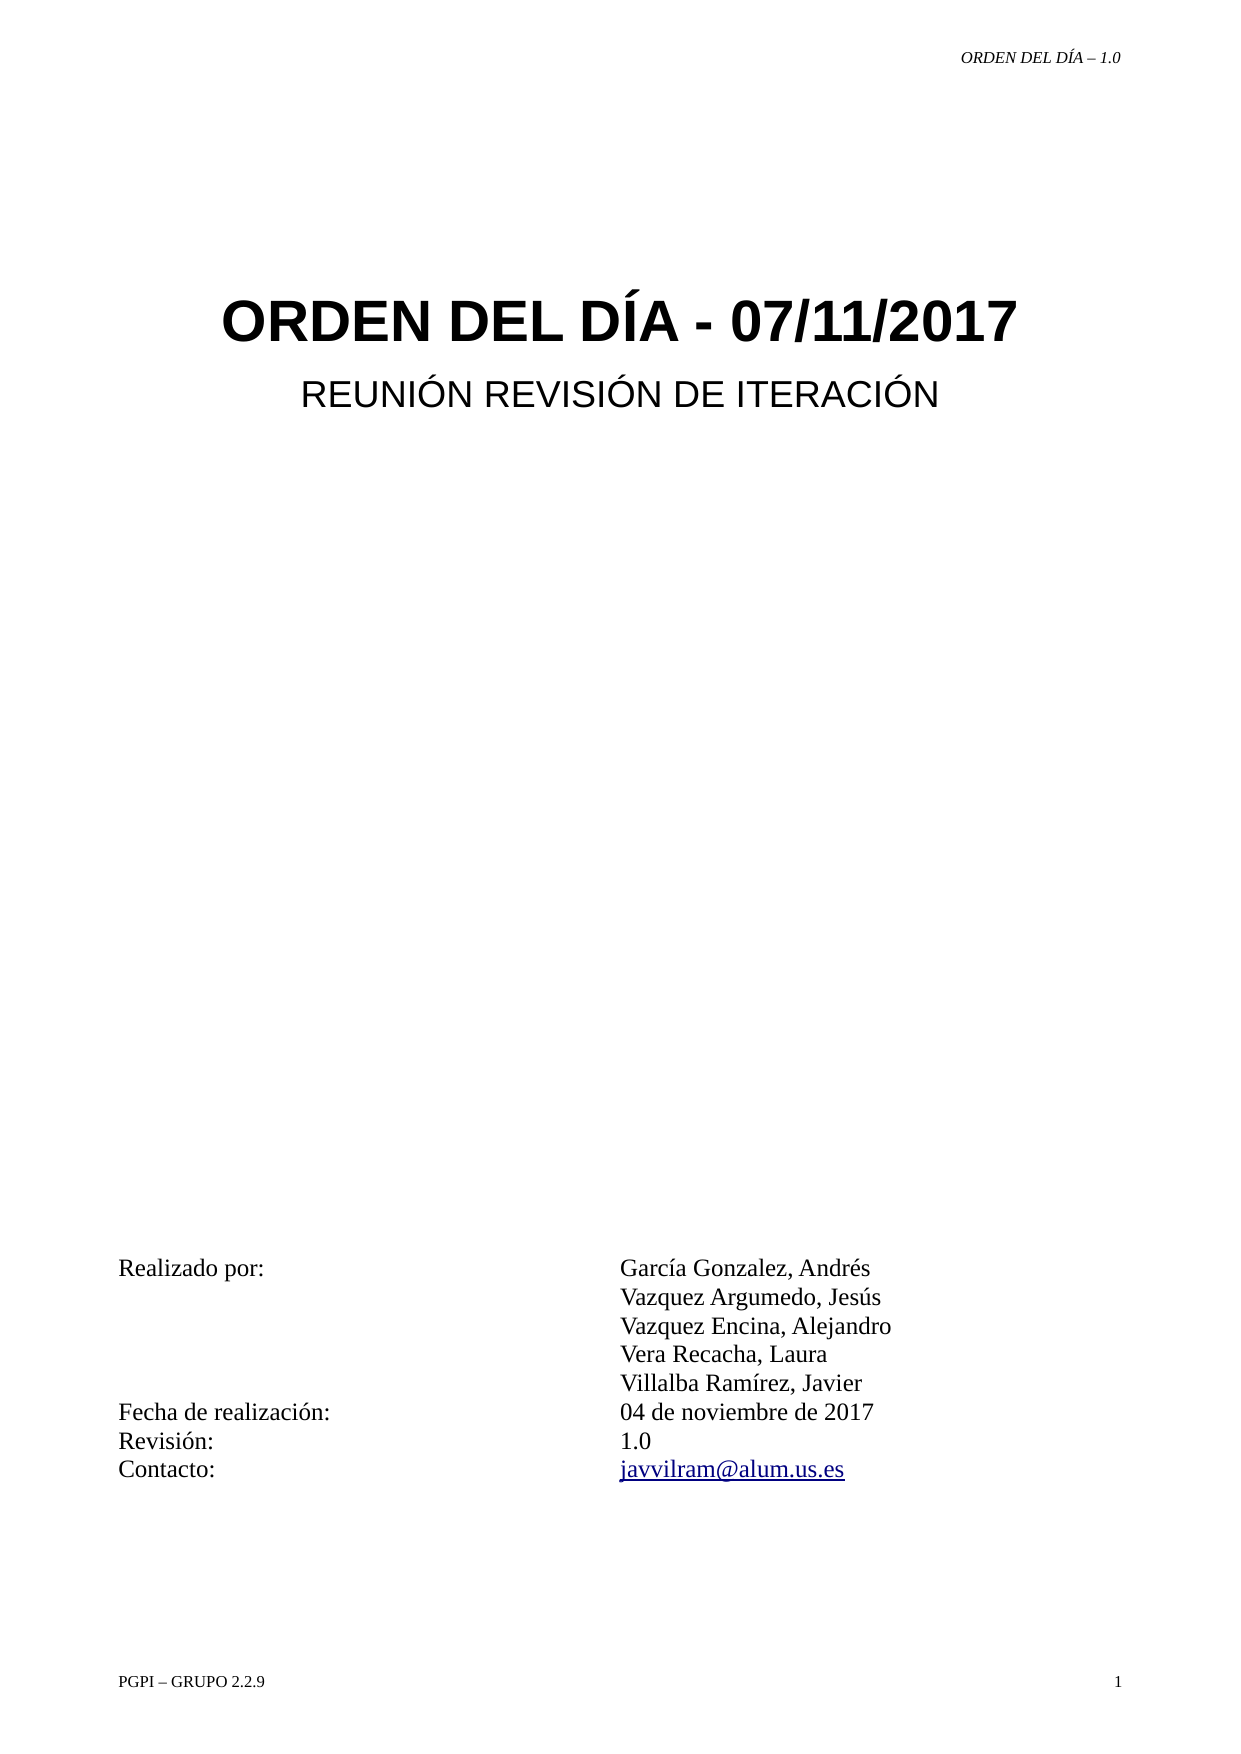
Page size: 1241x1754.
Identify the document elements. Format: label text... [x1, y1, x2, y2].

table_header Realizado por: [118, 1253, 620, 1397]
subtitle REUNIÓN REVISIÓN DE ITERACIÓN [118, 373, 1122, 416]
table_cell 04 de noviembre de 2017 [620, 1397, 1122, 1426]
title ORDEN DEL DÍA - 07/11/2017 [118, 287, 1122, 354]
table_cell javvilram@alum.us.es [620, 1455, 1122, 1483]
table_cell Fecha de realización: [118, 1397, 620, 1426]
table_cell Revisión: [118, 1426, 620, 1454]
table_cell Contacto: [118, 1455, 620, 1483]
table_header García Gonzalez, Andrés Vazquez Argumedo, Jesús Vazquez Encina, Alejandro Vera Recacha, Laura Villalba Ramírez, Javier [620, 1253, 1122, 1397]
table_cell 1.0 [620, 1426, 1122, 1454]
